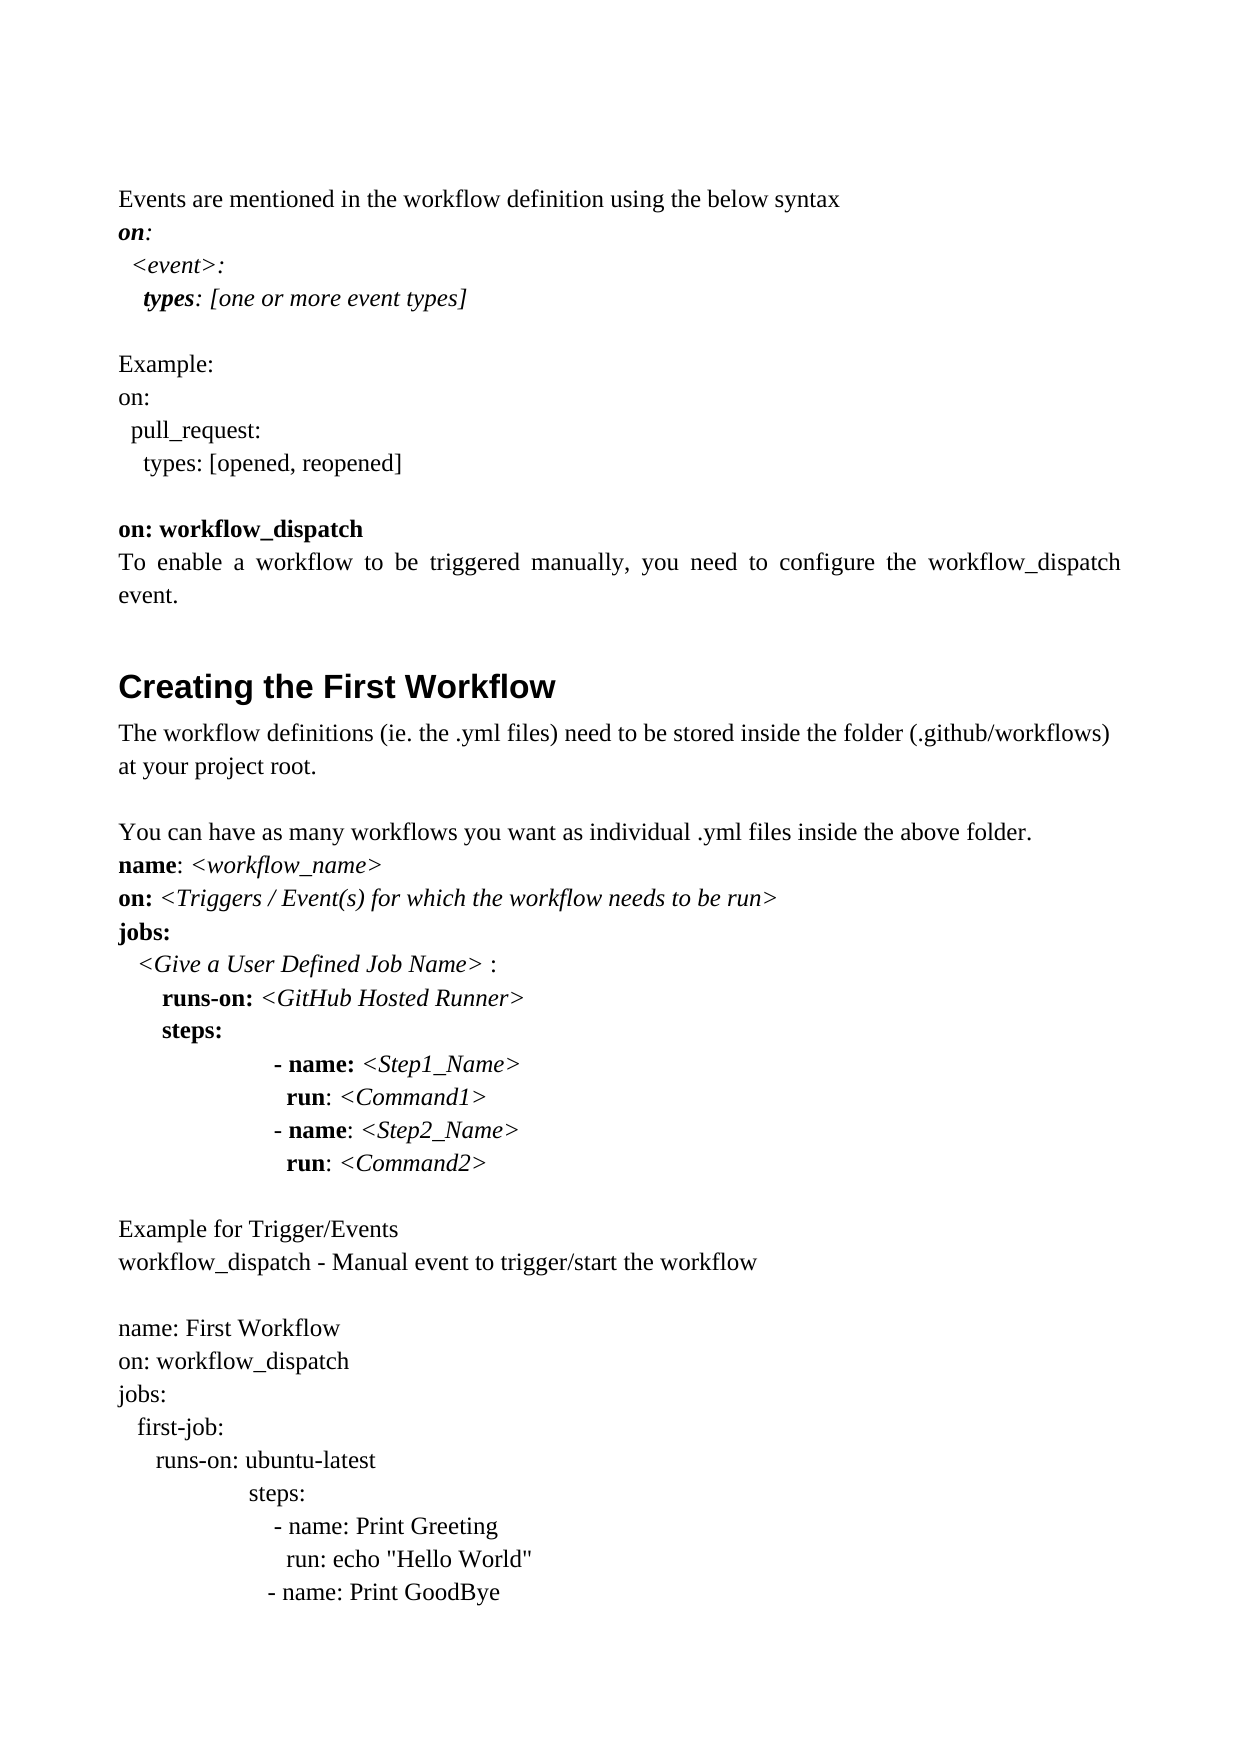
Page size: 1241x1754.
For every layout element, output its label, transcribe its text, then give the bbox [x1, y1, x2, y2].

text types: [opened, reopened] [118, 448, 1122, 477]
text Events are mentioned in the workflow definition using the below syntax [118, 184, 1122, 213]
text <Give a User Defined Job Name> : [118, 949, 1122, 978]
text steps: [118, 1478, 1122, 1507]
text on: <Triggers / Event(s) for which the workflow needs to be run> [118, 883, 1122, 912]
text You can have as many workflows you want as individual .yml files inside the above folder. [118, 817, 1122, 846]
text workflow_dispatch - Manual event to trigger/start the workflow [118, 1247, 1122, 1276]
text - name: Print Greeting [118, 1511, 1122, 1540]
text run: <Command1> [118, 1082, 1122, 1110]
text types: [one or more event types] [118, 283, 1122, 312]
text on: workflow_dispatch [118, 514, 1122, 543]
text pull_request: [118, 415, 1122, 444]
text The workflow definitions (ie. the .yml files) need to be stored inside the folder (.github/workflows) at your project root. [118, 718, 1122, 780]
text name: <workflow_name> [118, 851, 1122, 879]
text Example for Trigger/Events [118, 1214, 1122, 1242]
subtitle Creating the First Workflow [118, 667, 1122, 706]
text runs-on: ubuntu-latest [118, 1445, 1122, 1474]
text runs-on: <GitHub Hosted Runner> [118, 983, 1122, 1011]
text run: <Command2> [118, 1148, 1122, 1176]
text first-job: [118, 1412, 1122, 1441]
text jobs: [118, 917, 1122, 945]
text jobs: [118, 1379, 1122, 1408]
text name: First Workflow [118, 1313, 1122, 1342]
text <event>: [118, 250, 1122, 279]
text run: echo "Hello World" [118, 1544, 1122, 1573]
text To enable a workflow to be triggered manually, you need to configure the workflow_dispatch event. [118, 547, 1122, 609]
text - name: <Step1_Name> [118, 1049, 1122, 1077]
text on: [118, 382, 1122, 411]
text steps: [118, 1016, 1122, 1044]
text - name: Print GoodBye [118, 1577, 1122, 1606]
text on: [118, 217, 1122, 246]
text Example: [118, 349, 1122, 378]
text - name: <Step2_Name> [118, 1115, 1122, 1143]
text on: workflow_dispatch [118, 1346, 1122, 1374]
